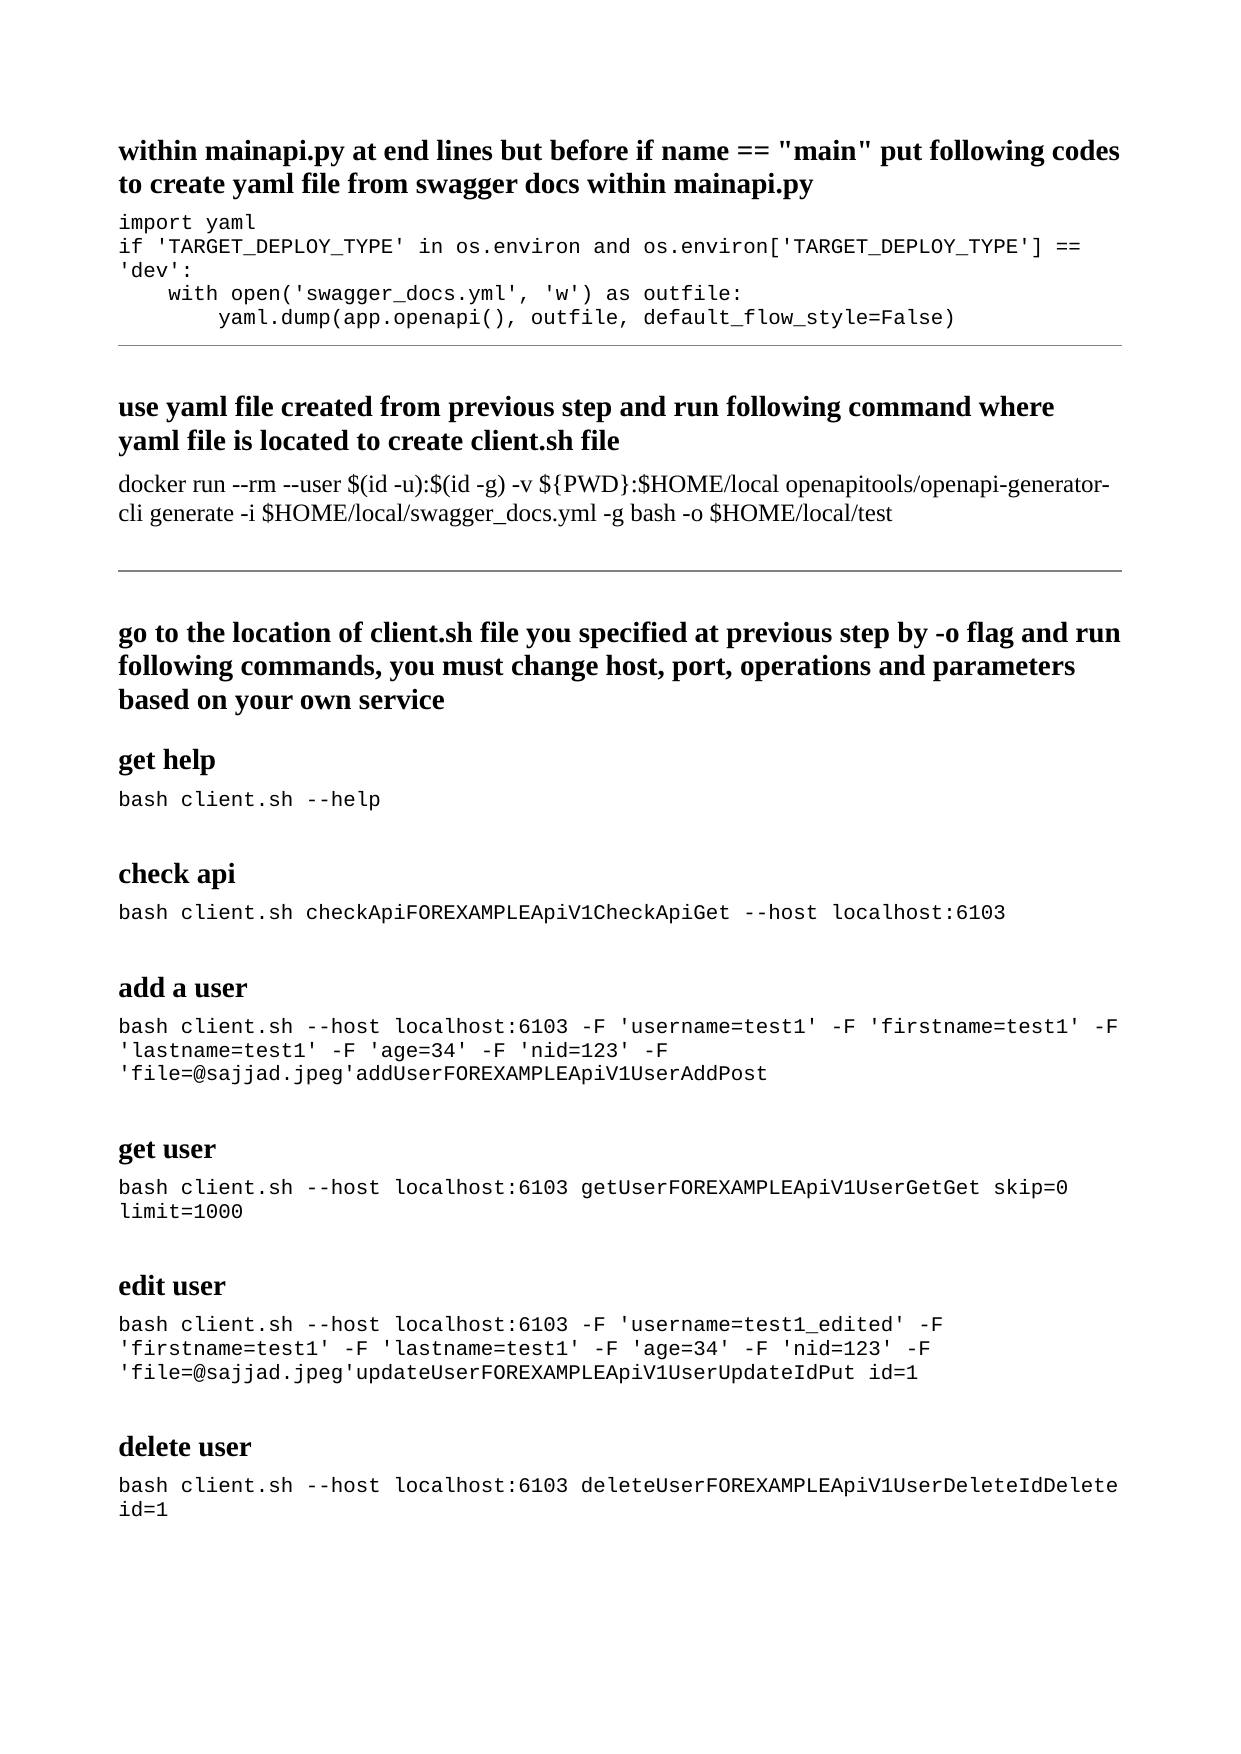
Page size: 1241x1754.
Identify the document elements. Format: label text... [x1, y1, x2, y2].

text import yaml [118, 212, 1122, 236]
text bash client.sh checkApiFOREXAMPLEApiV1CheckApiGet --host localhost:6103 [118, 902, 1122, 926]
subtitle delete user [118, 1429, 1122, 1463]
subtitle edit user [118, 1268, 1122, 1302]
subtitle check api [118, 856, 1122, 890]
text bash client.sh --host localhost:6103 getUserFOREXAMPLEApiV1UserGetGet skip=0 limit=1000 [118, 1177, 1122, 1224]
text with open('swagger_docs.yml', 'w') as outfile: [118, 283, 1122, 307]
text bash client.sh --host localhost:6103 deleteUserFOREXAMPLEApiV1UserDeleteIdDelete id=1 [118, 1476, 1122, 1523]
subtitle add a user [118, 970, 1122, 1003]
subtitle go to the location of client.sh file you specified at previous step by -o flag and run following commands, you must change host, port, operations and parameters based on your own service [118, 615, 1122, 715]
subtitle get user [118, 1131, 1122, 1164]
text if 'TARGET_DEPLOY_TYPE' in os.environ and os.environ['TARGET_DEPLOY_TYPE'] == 'dev': [118, 236, 1122, 283]
subtitle use yaml file created from previous step and run following command where yaml file is located to create client.sh file [118, 389, 1122, 456]
text yaml.dump(app.openapi(), outfile, default_flow_style=False) [118, 307, 1122, 331]
subtitle get help [118, 742, 1122, 776]
text docker run --rm --user $(id -u):$(id -g) -v ${PWD}:$HOME/local openapitools/openapi-generator-cli generate -i $HOME/local/swagger_docs.yml -g bash -o $HOME/local/test [118, 469, 1122, 526]
text bash client.sh --host localhost:6103 -F 'username=test1' -F 'firstname=test1' -F 'lastname=test1' -F 'age=34' -F 'nid=123' -F 'file=@sajjad.jpeg'addUserFOREXAMPLEApiV1UserAddPost [118, 1016, 1122, 1087]
text bash client.sh --host localhost:6103 -F 'username=test1_edited' -F 'firstname=test1' -F 'lastname=test1' -F 'age=34' -F 'nid=123' -F 'file=@sajjad.jpeg'updateUserFOREXAMPLEApiV1UserUpdateIdPut id=1 [118, 1314, 1122, 1385]
subtitle within mainapi.py at end lines but before if name == "main" put following codes to create yaml file from swagger docs within mainapi.py [118, 133, 1122, 200]
text bash client.sh --help [118, 788, 1122, 812]
